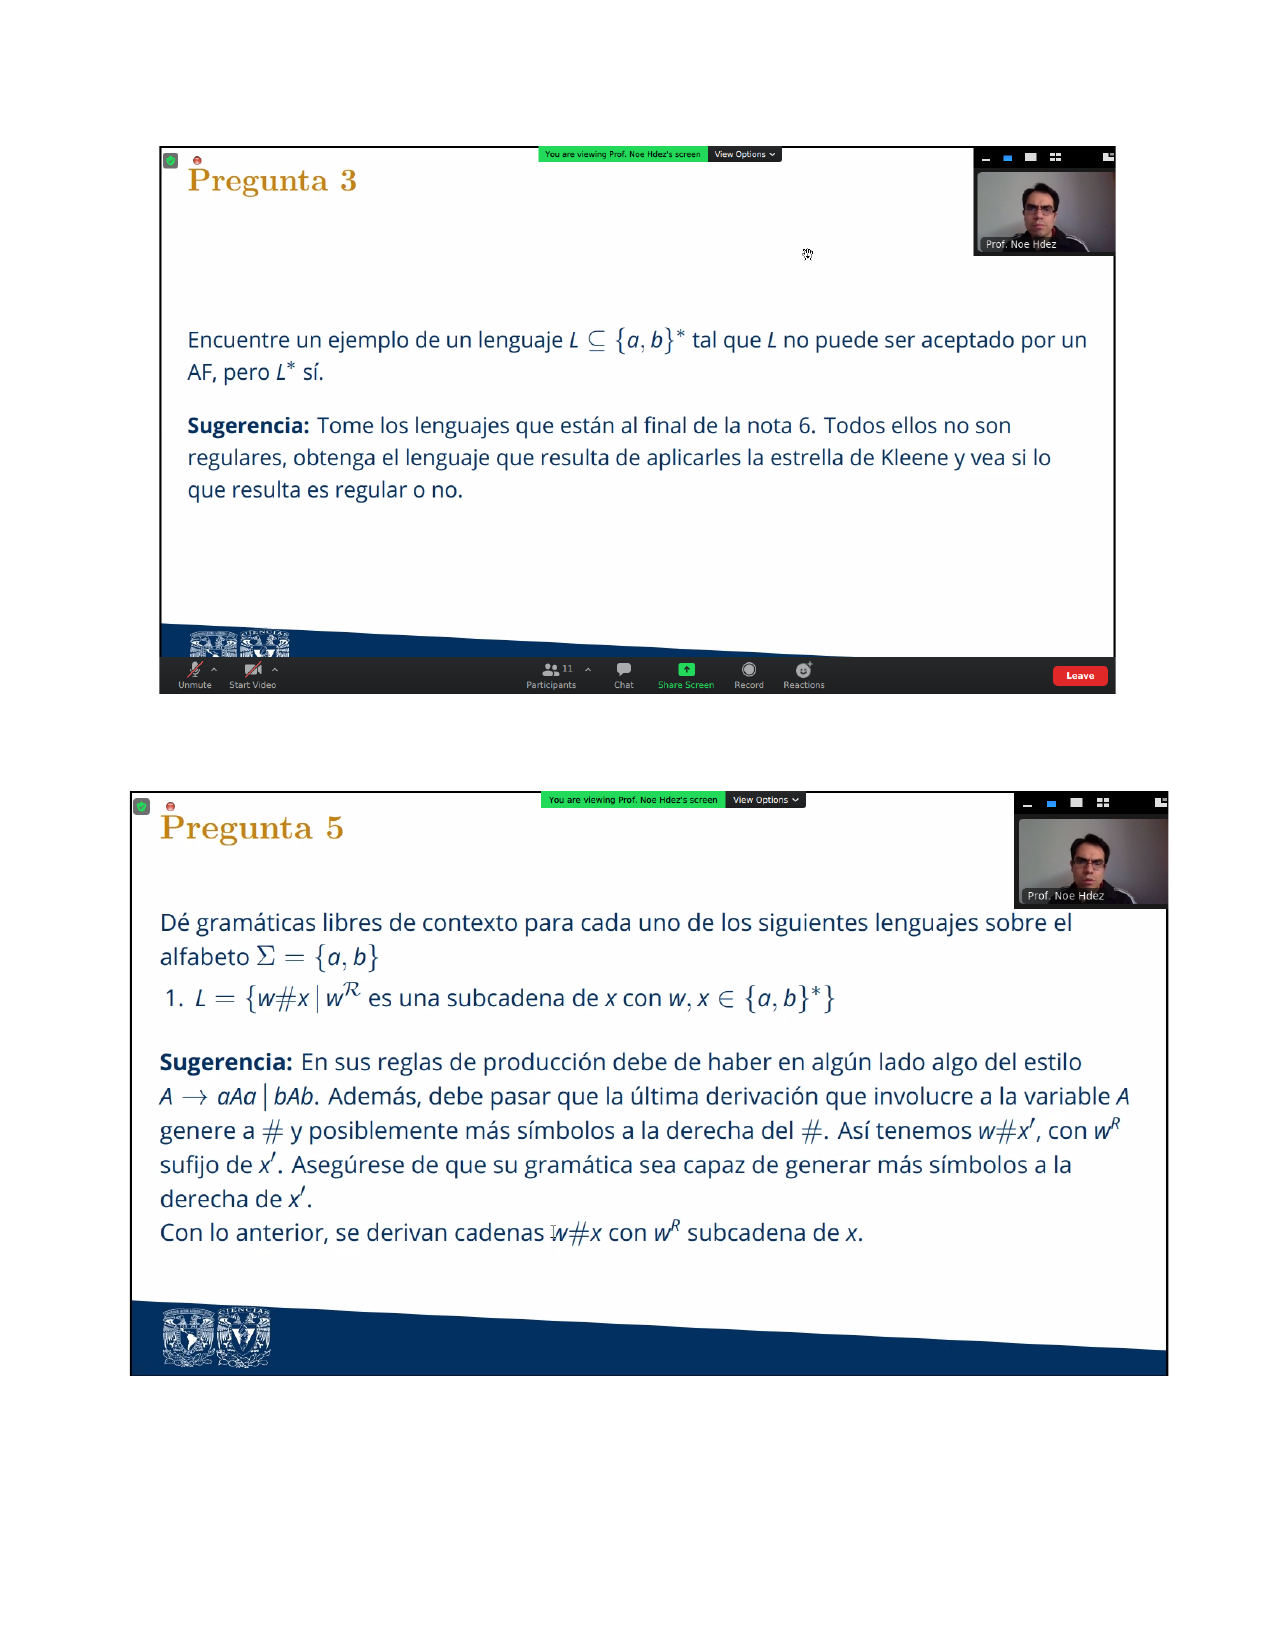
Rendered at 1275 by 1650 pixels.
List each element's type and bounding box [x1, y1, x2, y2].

picture [159, 146, 1116, 694]
picture [129, 791, 1169, 1376]
